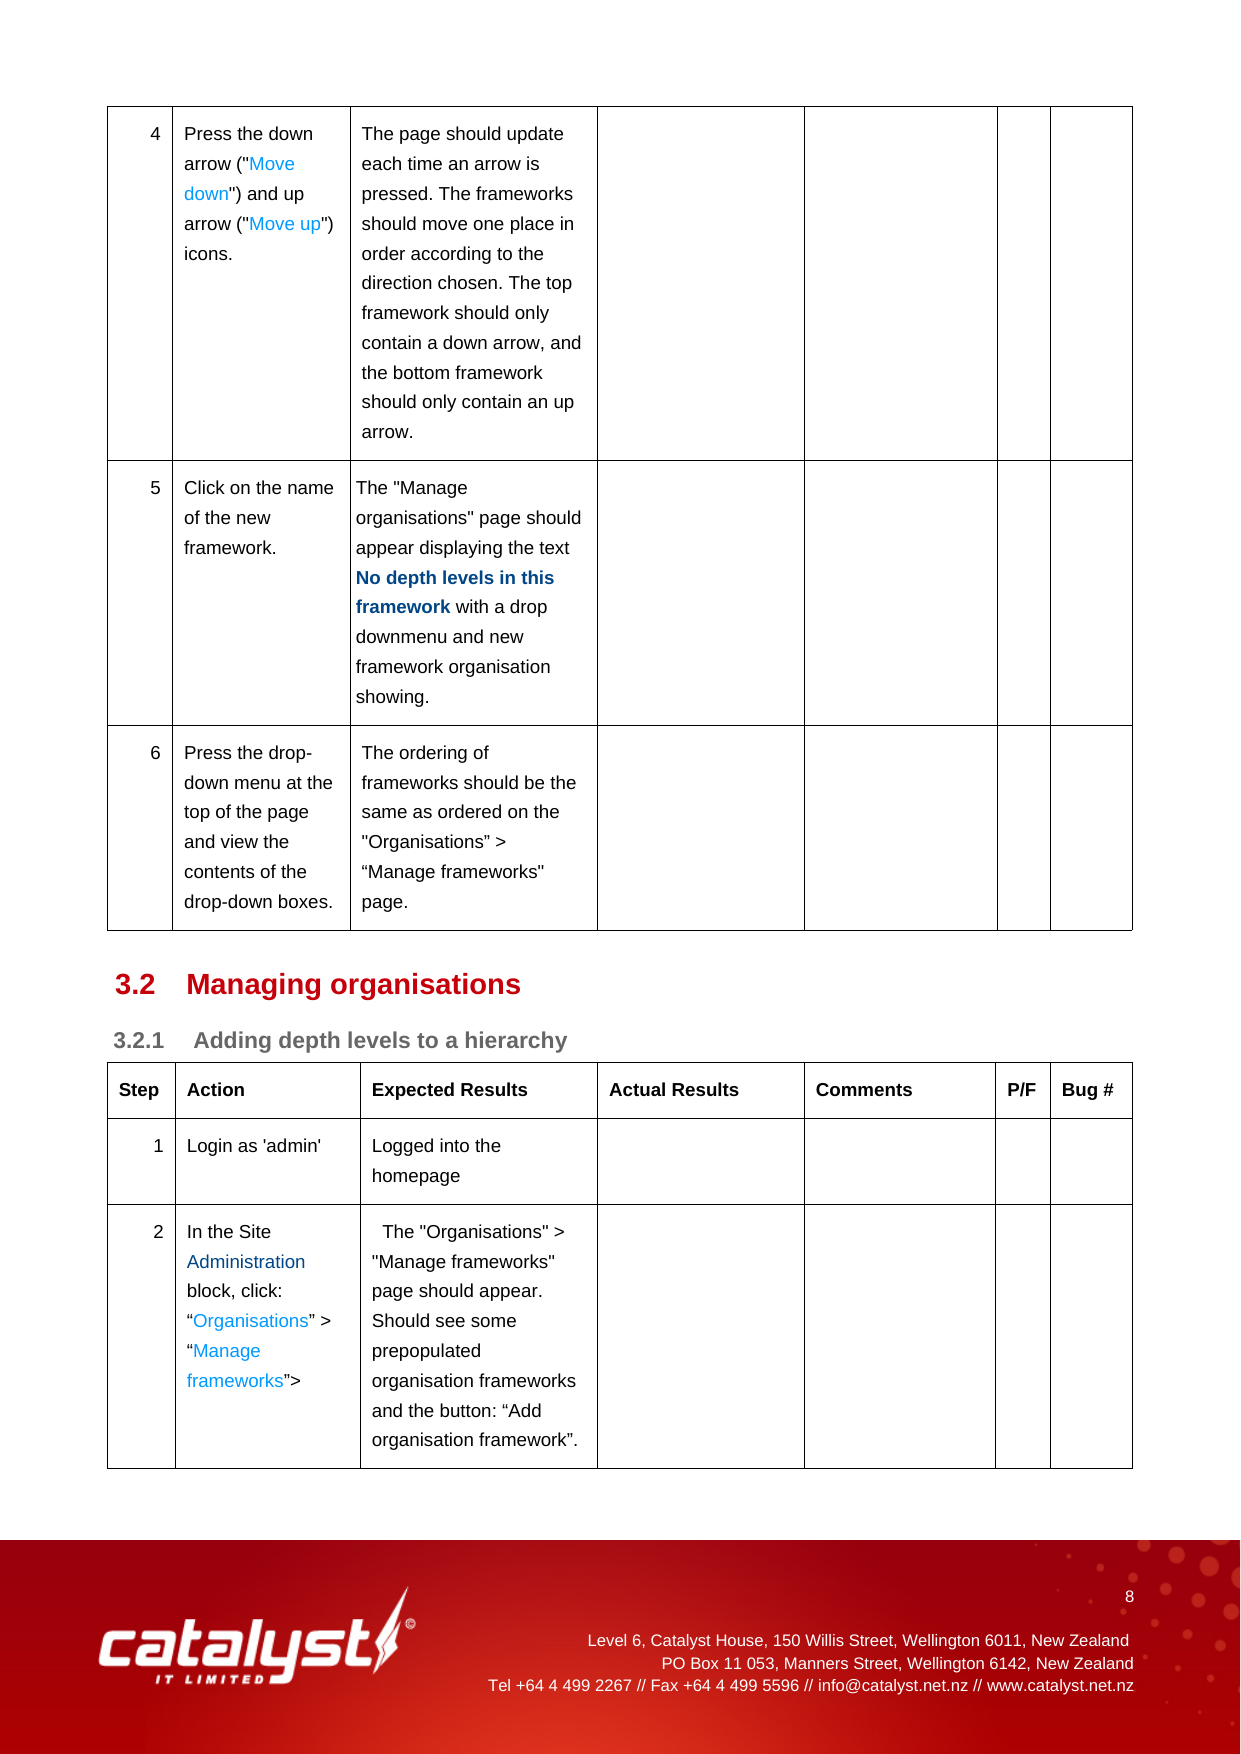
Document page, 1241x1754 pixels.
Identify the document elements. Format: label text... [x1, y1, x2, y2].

table_cell [1051, 461, 1132, 725]
picture [0, 1540, 1241, 1754]
table_cell The "Manage organisations" page should appear displaying the text No depth levels in this framework with a drop downmenu and new framework organisation showing. [351, 461, 597, 725]
table_cell [598, 726, 804, 930]
table_cell [1051, 1205, 1132, 1468]
table_cell [598, 1119, 804, 1204]
table_cell [998, 726, 1050, 930]
table_cell [996, 1119, 1050, 1204]
table_cell In the Site Administration block, click: “Organisations” > “Manage frameworks”> [176, 1205, 360, 1468]
table_cell [998, 107, 1050, 460]
table_cell Press the drop-down menu at the top of the page and view the contents of the drop-down boxes. [173, 726, 350, 930]
table_cell 6 [108, 726, 172, 930]
table_header Step [108, 1063, 175, 1118]
table_cell 4 [108, 107, 172, 460]
table_cell Logged into the homepage [361, 1119, 597, 1204]
table_header Actual Results [598, 1063, 804, 1118]
table_cell [598, 107, 804, 460]
table_cell [1051, 726, 1132, 930]
table_cell [805, 1205, 995, 1468]
table_cell [805, 107, 997, 460]
table_cell [996, 1205, 1050, 1468]
table_header Expected Results [361, 1063, 597, 1118]
table_header Bug # [1051, 1063, 1132, 1118]
subtitle Managing organisations [107, 968, 1103, 1001]
table_cell [1051, 107, 1132, 460]
table_cell Click on the name of the new framework. [173, 461, 350, 725]
table_cell [998, 461, 1050, 725]
table_cell Login as 'admin' [176, 1119, 360, 1204]
table_cell [805, 726, 997, 930]
table_cell [598, 1205, 804, 1468]
table_header Action [176, 1063, 360, 1118]
table_cell 1 [108, 1119, 175, 1204]
table_cell [805, 461, 997, 725]
subtitle Adding depth levels to a hierarchy [107, 1027, 1103, 1053]
table_cell [598, 461, 804, 725]
table_cell 2 [108, 1205, 175, 1468]
table_cell [1051, 1119, 1132, 1204]
table_header Comments [805, 1063, 995, 1118]
table_cell Press the down arrow ("Move down") and up arrow ("Move up") icons. [173, 107, 350, 460]
table_header P/F [996, 1063, 1050, 1118]
table_cell The "Organisations" > "Manage frameworks" page should appear. Should see some prepopulated organisation frameworks and the button: “Add organisation framework”. [361, 1205, 597, 1468]
table_cell [805, 1119, 995, 1204]
table_cell The page should update each time an arrow is pressed. The frameworks should move one place in order according to the direction chosen. The top framework should only contain a down arrow, and the bottom framework should only contain an up arrow. [351, 107, 597, 460]
table_cell 5 [108, 461, 172, 725]
table_cell The ordering of frameworks should be the same as ordered on the "Organisations” > “Manage frameworks" page. [351, 726, 597, 930]
